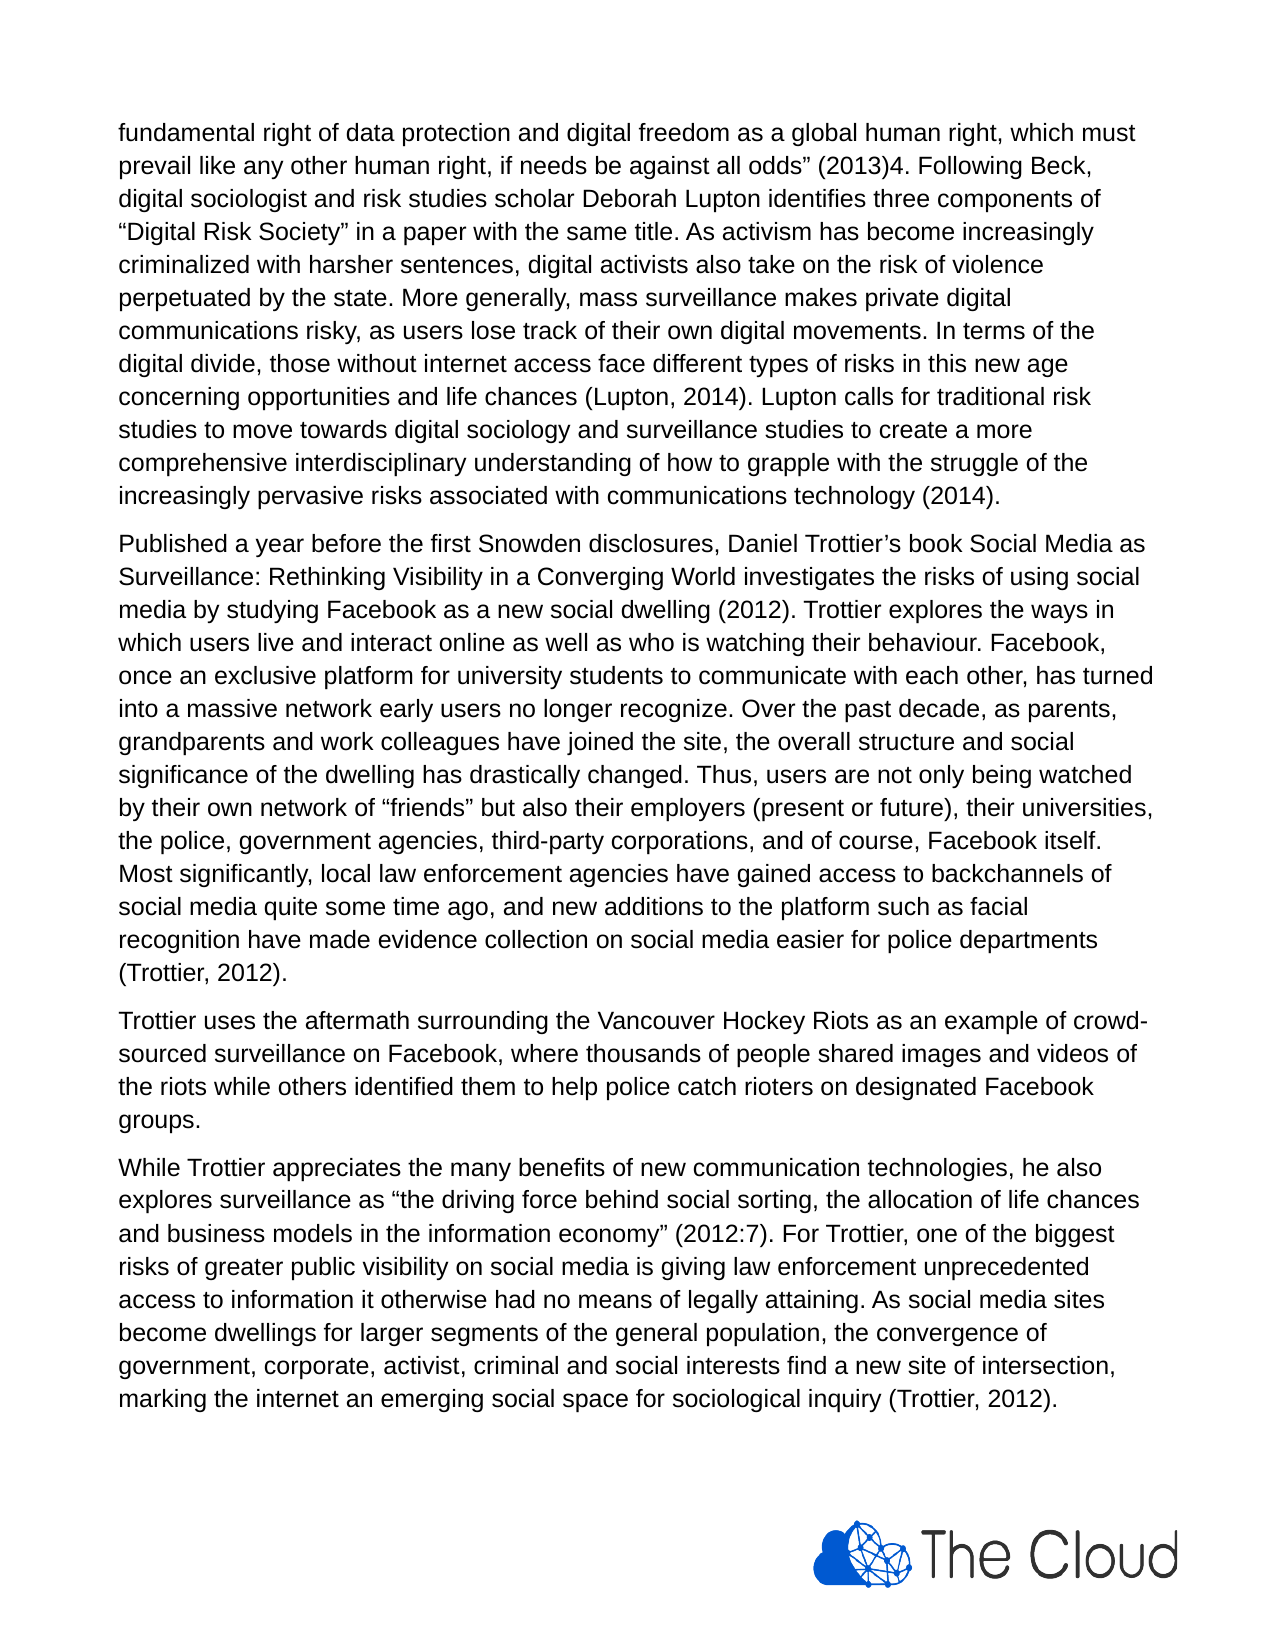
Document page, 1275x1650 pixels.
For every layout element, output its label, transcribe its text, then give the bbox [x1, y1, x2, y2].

text While Trottier appreciates the many benefits of new communication technologies, he also explores surveillance as “the driving force behind social sorting, the allocation of life chances and business models in the information economy” (2012:7). For Trottier, one of the biggest risks of greater public visibility on social media is giving law enforcement unprecedented access to information it otherwise had no means of legally attaining. As social media sites become dwellings for larger segments of the general population, the convergence of government, corporate, activist, criminal and social interests find a new site of intersection, marking the internet an emerging social space for sociological inquiry (Trottier, 2012). [118, 1152, 1157, 1412]
text Trottier uses the aftermath surrounding the Vancouver Hockey Riots as an example of crowd-sourced surveillance on Facebook, where thousands of people shared images and videos of the riots while others identified them to help police catch rioters on designated Facebook groups. [118, 1006, 1157, 1134]
picture [813, 1520, 1178, 1588]
text Published a year before the first Snowden disclosures, Daniel Trottier’s book Social Media as Surveillance: Rethinking Visibility in a Converging World investigates the risks of using social media by studying Facebook as a new social dwelling (2012). Trottier explores the ways in which users live and interact online as well as who is watching their behaviour. Facebook, once an exclusive platform for university students to communicate with each other, has turned into a massive network early users no longer recognize. Over the past decade, as parents, grandparents and work colleagues have joined the site, the overall structure and social significance of the dwelling has drastically changed. Thus, users are not only being watched by their own network of “friends” but also their employers (present or future), their universities, the police, government agencies, third-party corporations, and of course, Facebook itself. Most significantly, local law enforcement agencies have gained access to backchannels of social media quite some time ago, and new additions to the platform such as facial recognition have made evidence collection on social media easier for police departments (Trottier, 2012). [118, 529, 1157, 987]
text fundamental right of data protection and digital freedom as a global human right, which must prevail like any other human right, if needs be against all odds” (2013)4. Following Beck, digital sociologist and risk studies scholar Deborah Lupton identifies three components of “Digital Risk Society” in a paper with the same title. As activism has become increasingly criminalized with harsher sentences, digital activists also take on the risk of violence perpetuated by the state. More generally, mass surveillance makes private digital communications risky, as users lose track of their own digital movements. In terms of the digital divide, those without internet access face different types of risks in this new age concerning opportunities and life chances (Lupton, 2014). Lupton calls for traditional risk studies to move towards digital sociology and surveillance studies to create a more comprehensive interdisciplinary understanding of how to grapple with the struggle of the increasingly pervasive risks associated with communications technology (2014). [118, 118, 1157, 510]
